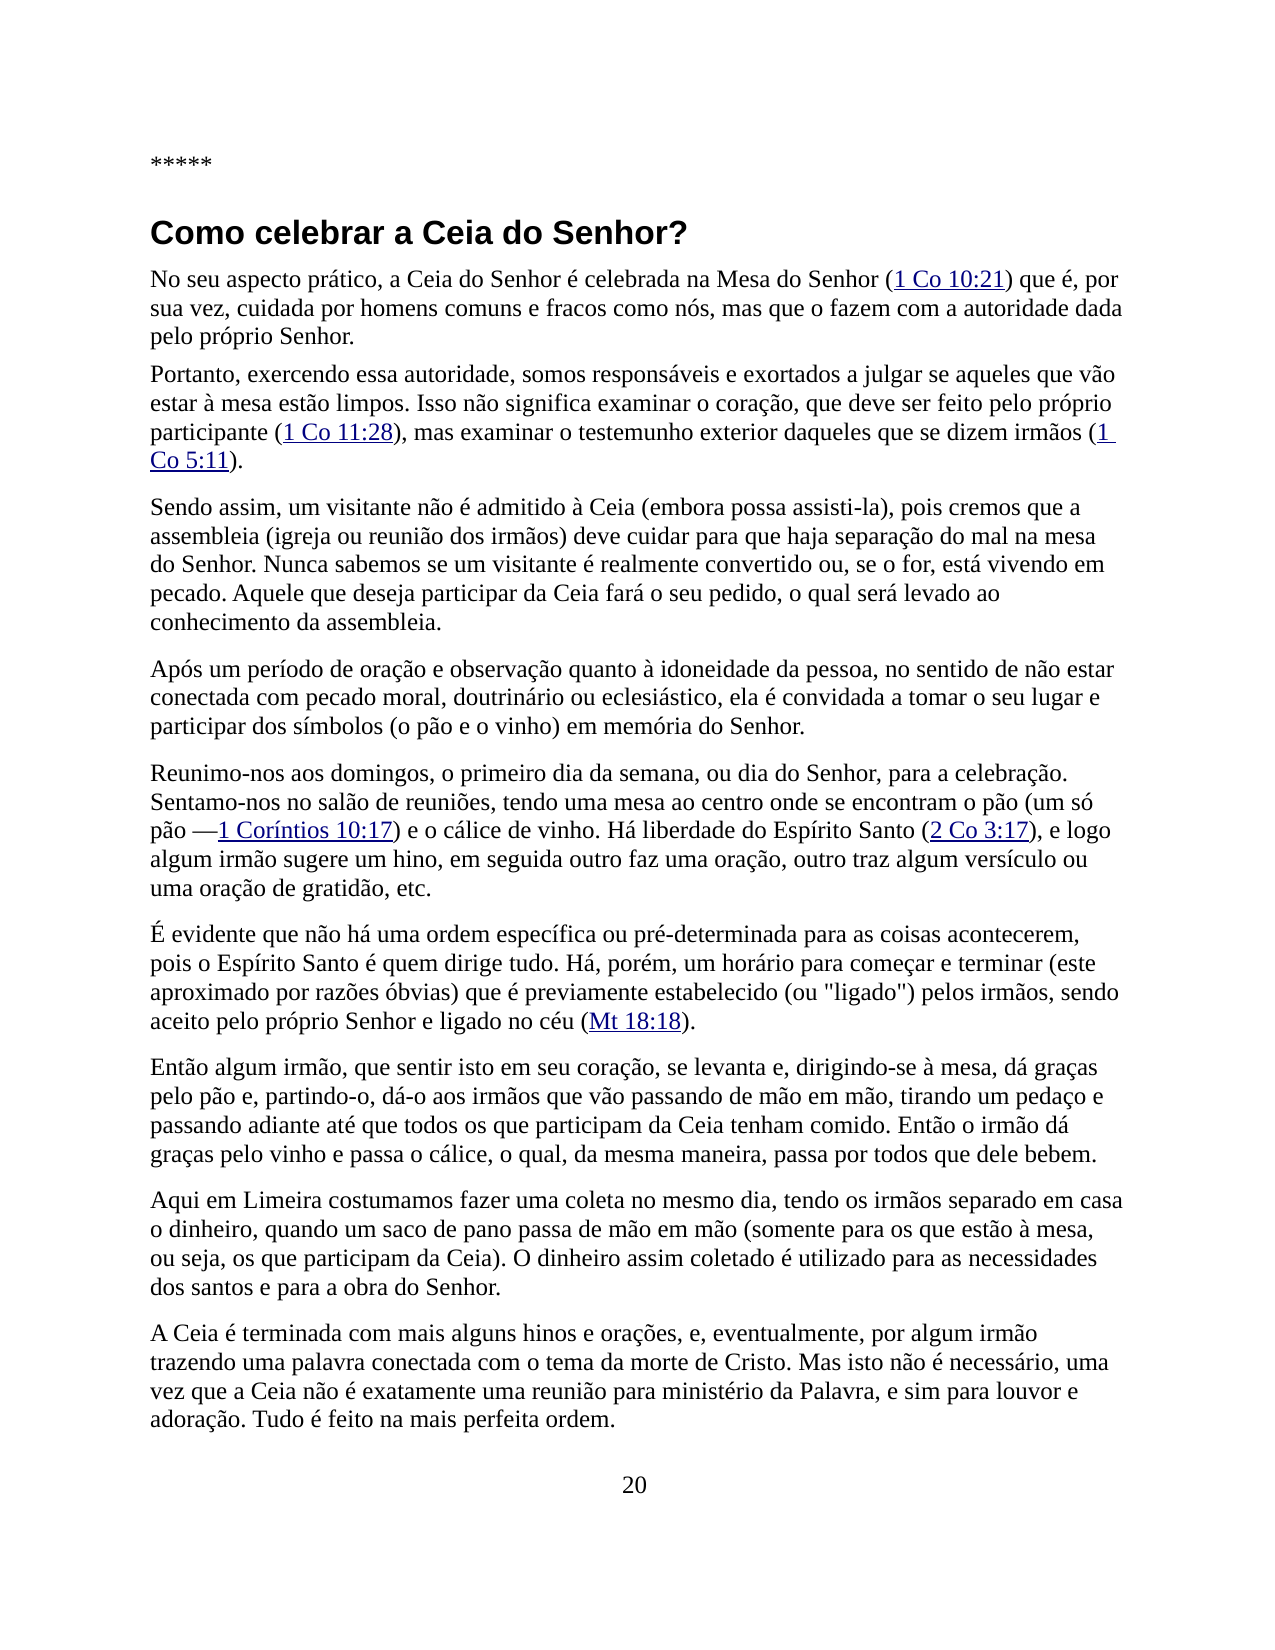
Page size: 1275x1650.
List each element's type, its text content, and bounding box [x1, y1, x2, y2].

text Sendo assim, um visitante não é admitido à Ceia (embora possa assisti-la), pois cremos que a assembleia (igreja ou reunião dos irmãos) deve cuidar para que haja separação do mal na mesa do Senhor. Nunca sabemos se um visitante é realmente convertido ou, se o for, está vivendo em pecado. Aquele que deseja participar da Ceia fará o seu pedido, o qual será levado ao conhecimento da assembleia. [150, 492, 1125, 636]
text Reunimo-nos aos domingos, o primeiro dia da semana, ou dia do Senhor, para a celebração. Sentamo-nos no salão de reuniões, tendo uma mesa ao centro onde se encontram o pão (um só pão —1 Coríntios 10:17) e o cálice de vinho. Há liberdade do Espírito Santo (2 Co 3:17), e logo algum irmão sugere um hino, em seguida outro faz uma oração, outro traz algum versículo ou uma oração de gratidão, etc. [150, 758, 1125, 902]
subtitle Como celebrar a Ceia do Senhor? [150, 213, 1125, 251]
text A Ceia é terminada com mais alguns hinos e orações, e, eventualmente, por algum irmão trazendo uma palavra conectada com o tema da morte de Cristo. Mas isto não é necessário, uma vez que a Ceia não é exatamente uma reunião para ministério da Palavra, e sim para louvor e adoração. Tudo é feito na mais perfeita ordem. [150, 1318, 1125, 1433]
text Então algum irmão, que sentir isto em seu coração, se levanta e, dirigindo-se à mesa, dá graças pelo pão e, partindo-o, dá-o aos irmãos que vão passando de mão em mão, tirando um pedaço e passando adiante até que todos os que participam da Ceia tenham comido. Então o irmão dá graças pelo vinho e passa o cálice, o qual, da mesma maneira, passa por todos que dele bebem. [150, 1052, 1125, 1167]
text Após um período de oração e observação quanto à idoneidade da pessoa, no sentido de não estar conectada com pecado moral, doutrinário ou eclesiástico, ela é convidada a tomar o seu lugar e participar dos símbolos (o pão e o vinho) em memória do Senhor. [150, 654, 1125, 740]
text Portanto, exercendo essa autoridade, somos responsáveis e exortados a julgar se aqueles que vão estar à mesa estão limpos. Isso não significa examinar o coração, que deve ser feito pelo próprio participante (1 Co 11:28), mas examinar o testemunho exterior daqueles que se dizem irmãos (1 Co 5:11). [150, 359, 1125, 474]
text Aqui em Limeira costumamos fazer uma coleta no mesmo dia, tendo os irmãos separado em casa o dinheiro, quando um saco de pano passa de mão em mão (somente para os que estão à mesa, ou seja, os que participam da Ceia). O dinheiro assim coletado é utilizado para as necessidades dos santos e para a obra do Senhor. [150, 1185, 1125, 1300]
text ***** [150, 150, 1125, 179]
text É evidente que não há uma ordem específica ou pré-determinada para as coisas acontecerem, pois o Espírito Santo é quem dirige tudo. Há, porém, um horário para começar e terminar (este aproximado por razões óbvias) que é previamente estabelecido (ou "ligado") pelos irmãos, sendo aceito pelo próprio Senhor e ligado no céu (Mt 18:18). [150, 919, 1125, 1034]
text No seu aspecto prático, a Ceia do Senhor é celebrada na Mesa do Senhor (1 Co 10:21) que é, por sua vez, cuidada por homens comuns e fracos como nós, mas que o fazem com a autoridade dada pelo próprio Senhor. [150, 264, 1125, 350]
